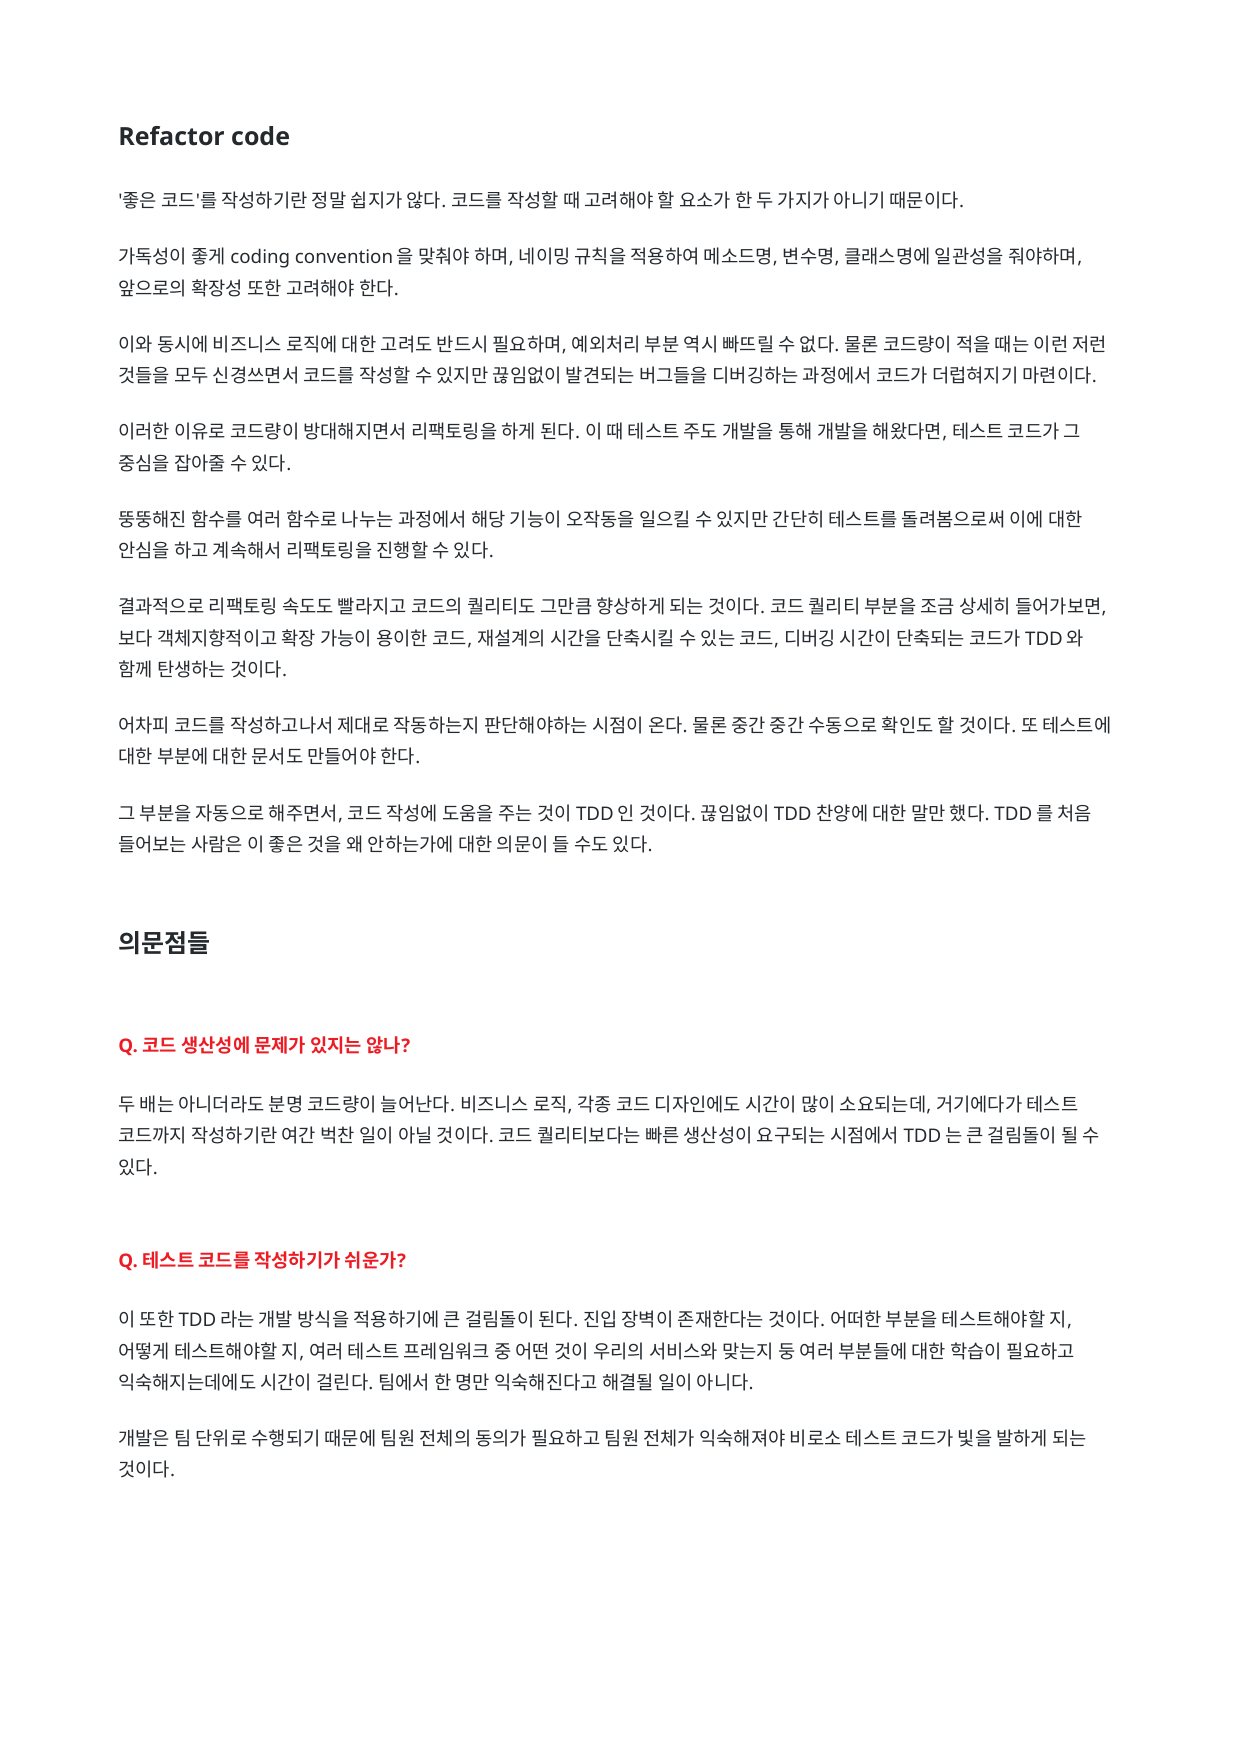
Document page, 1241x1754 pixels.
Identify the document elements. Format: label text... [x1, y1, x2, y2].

text 가독성이 좋게 coding convention을 맞춰야 하며, 네이밍 규칙을 적용하여 메소드명, 변수명, 클래스명에 일관성을 줘야하며, 앞으로의 확장성 또한 고려해야 한다. [118, 242, 1122, 300]
text 이러한 이유로 코드량이 방대해지면서 리팩토링을 하게 된다. 이 때 테스트 주도 개발을 통해 개발을 해왔다면, 테스트 코드가 그 중심을 잡아줄 수 있다. [118, 417, 1122, 475]
text 두 배는 아니더라도 분명 코드량이 늘어난다. 비즈니스 로직, 각종 코드 디자인에도 시간이 많이 소요되는데, 거기에다가 테스트 코드까지 작성하기란 여간 벅찬 일이 아닐 것이다. 코드 퀄리티보다는 빠른 생산성이 요구되는 시점에서 TDD는 큰 걸림돌이 될 수 있다. [118, 1090, 1122, 1179]
text 어차피 코드를 작성하고나서 제대로 작동하는지 판단해야하는 시점이 온다. 물론 중간 중간 수동으로 확인도 할 것이다. 또 테스트에 대한 부분에 대한 문서도 만들어야 한다. [118, 711, 1122, 769]
text 이와 동시에 비즈니스 로직에 대한 고려도 반드시 필요하며, 예외처리 부분 역시 빠뜨릴 수 없다. 물론 코드량이 적을 때는 이런 저런 것들을 모두 신경쓰면서 코드를 작성할 수 있지만 끊임없이 발견되는 버그들을 디버깅하는 과정에서 코드가 더럽혀지기 마련이다. [118, 329, 1122, 388]
text 이 또한 TDD라는 개발 방식을 적용하기에 큰 걸림돌이 된다. 진입 장벽이 존재한다는 것이다. 어떠한 부분을 테스트해야할 지, 어떻게 테스트해야할 지, 여러 테스트 프레임워크 중 어떤 것이 우리의 서비스와 맞는지 둥 여러 부분들에 대한 학습이 필요하고 익숙해지는데에도 시간이 걸린다. 팀에서 한 명만 익숙해진다고 해결될 일이 아니다. [118, 1305, 1122, 1395]
subtitle 의문점들 [118, 923, 1122, 959]
text 결과적으로 리팩토링 속도도 빨라지고 코드의 퀄리티도 그만큼 향상하게 되는 것이다. 코드 퀄리티 부분을 조금 상세히 들어가보면, 보다 객체지향적이고 확장 가능이 용이한 코드, 재설계의 시간을 단축시킬 수 있는 코드, 디버깅 시간이 단축되는 코드가 TDD와 함께 탄생하는 것이다. [118, 592, 1122, 682]
text 뚱뚱해진 함수를 여러 함수로 나누는 과정에서 해당 기능이 오작동을 일으킬 수 있지만 간단히 테스트를 돌려봄으로써 이에 대한 안심을 하고 계속해서 리팩토링을 진행할 수 있다. [118, 504, 1122, 563]
text 그 부분을 자동으로 해주면서, 코드 작성에 도움을 주는 것이 TDD인 것이다. 끊임없이 TDD 찬양에 대한 말만 했다. TDD를 처음 들어보는 사람은 이 좋은 것을 왜 안하는가에 대한 의문이 들 수도 있다. [118, 798, 1122, 857]
subtitle Q. 코드 생산성에 문제가 있지는 않나? [118, 1031, 1122, 1058]
text '좋은 코드'를 작성하기란 정말 쉽지가 않다. 코드를 작성할 때 고려해야 할 요소가 한 두 가지가 아니기 때문이다. [118, 186, 1122, 213]
subtitle Q. 테스트 코드를 작성하기가 쉬운가? [118, 1246, 1122, 1273]
text 개발은 팀 단위로 수행되기 때문에 팀원 전체의 동의가 필요하고 팀원 전체가 익숙해져야 비로소 테스트 코드가 빛을 발하게 되는 것이다. [118, 1424, 1122, 1482]
subtitle Refactor code [118, 118, 1122, 152]
